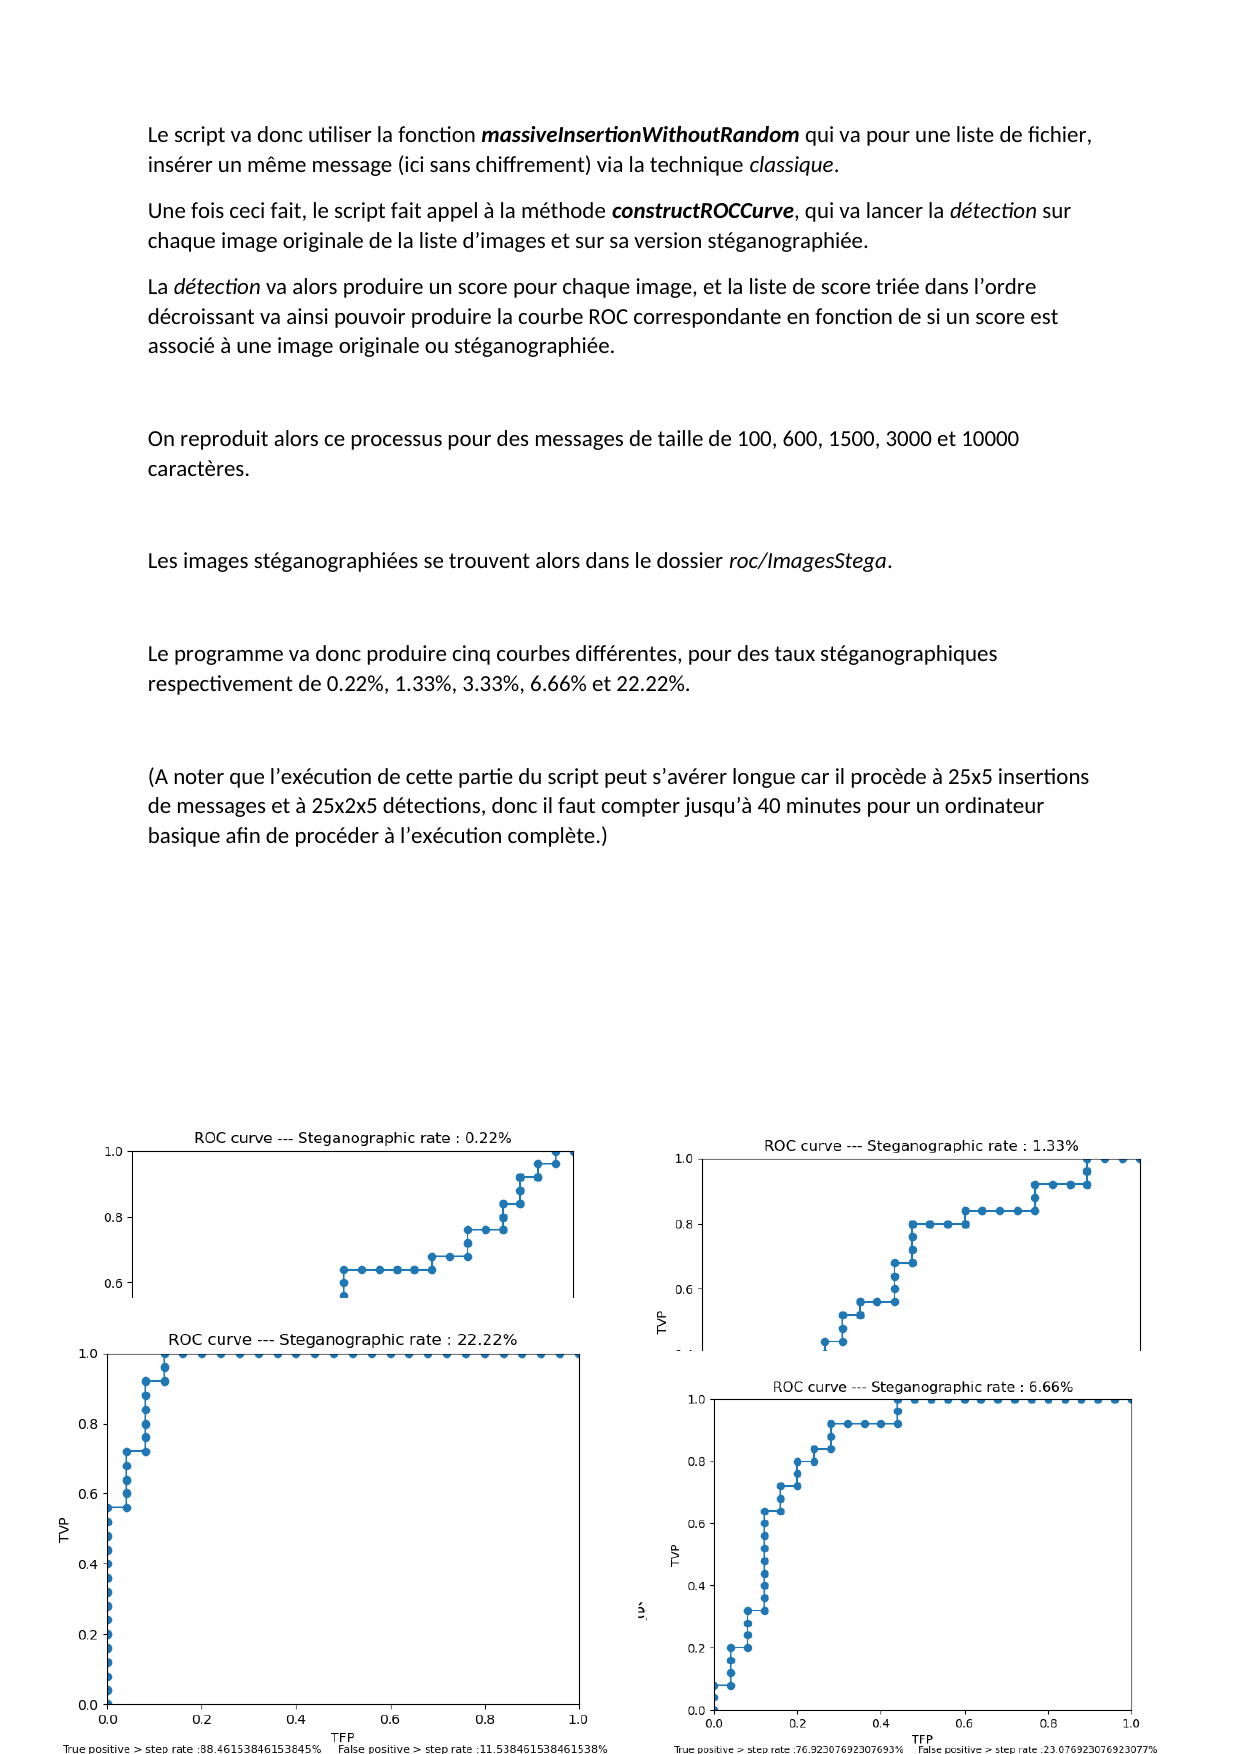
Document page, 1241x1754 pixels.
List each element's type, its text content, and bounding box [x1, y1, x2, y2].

text La détection va alors produire un score pour chaque image, et la liste de score triée dans l’ordre décroissant va ainsi pouvoir produire la courbe ROC correspondante en fonction de si un score est associé à une image originale ou stéganographiée. [148, 272, 1093, 359]
text (A noter que l’exécution de cette partie du script peut s’avérer longue car il procède à 25x5 insertions de messages et à 25x2x5 détections, donc il faut compter jusqu’à 40 minutes pour un ordinateur basique afin de procéder à l’exécution complète.) [148, 762, 1093, 849]
text Le script va donc utiliser la fonction massiveInsertionWithoutRandom qui va pour une liste de fichier, insérer un même message (ici sans chiffrement) via la technique classique. [148, 120, 1093, 178]
text Les images stéganographiées se trouvent alors dans le dossier roc/ImagesStega. [148, 547, 1093, 575]
text Une fois ceci fait, le script fait appel à la méthode constructROCCurve, qui va lancer la détection sur chaque image originale de la liste d’images et sur sa version stéganographiée. [148, 196, 1093, 254]
text Le programme va donc produire cinq courbes différentes, pour des taux stéganographiques respectivement de 0.22%, 1.33%, 3.33%, 6.66% et 22.22%. [148, 639, 1093, 697]
text On reproduit alors ce processus pour des messages de taille de 100, 600, 1500, 3000 et 10000 caractères. [148, 424, 1093, 482]
